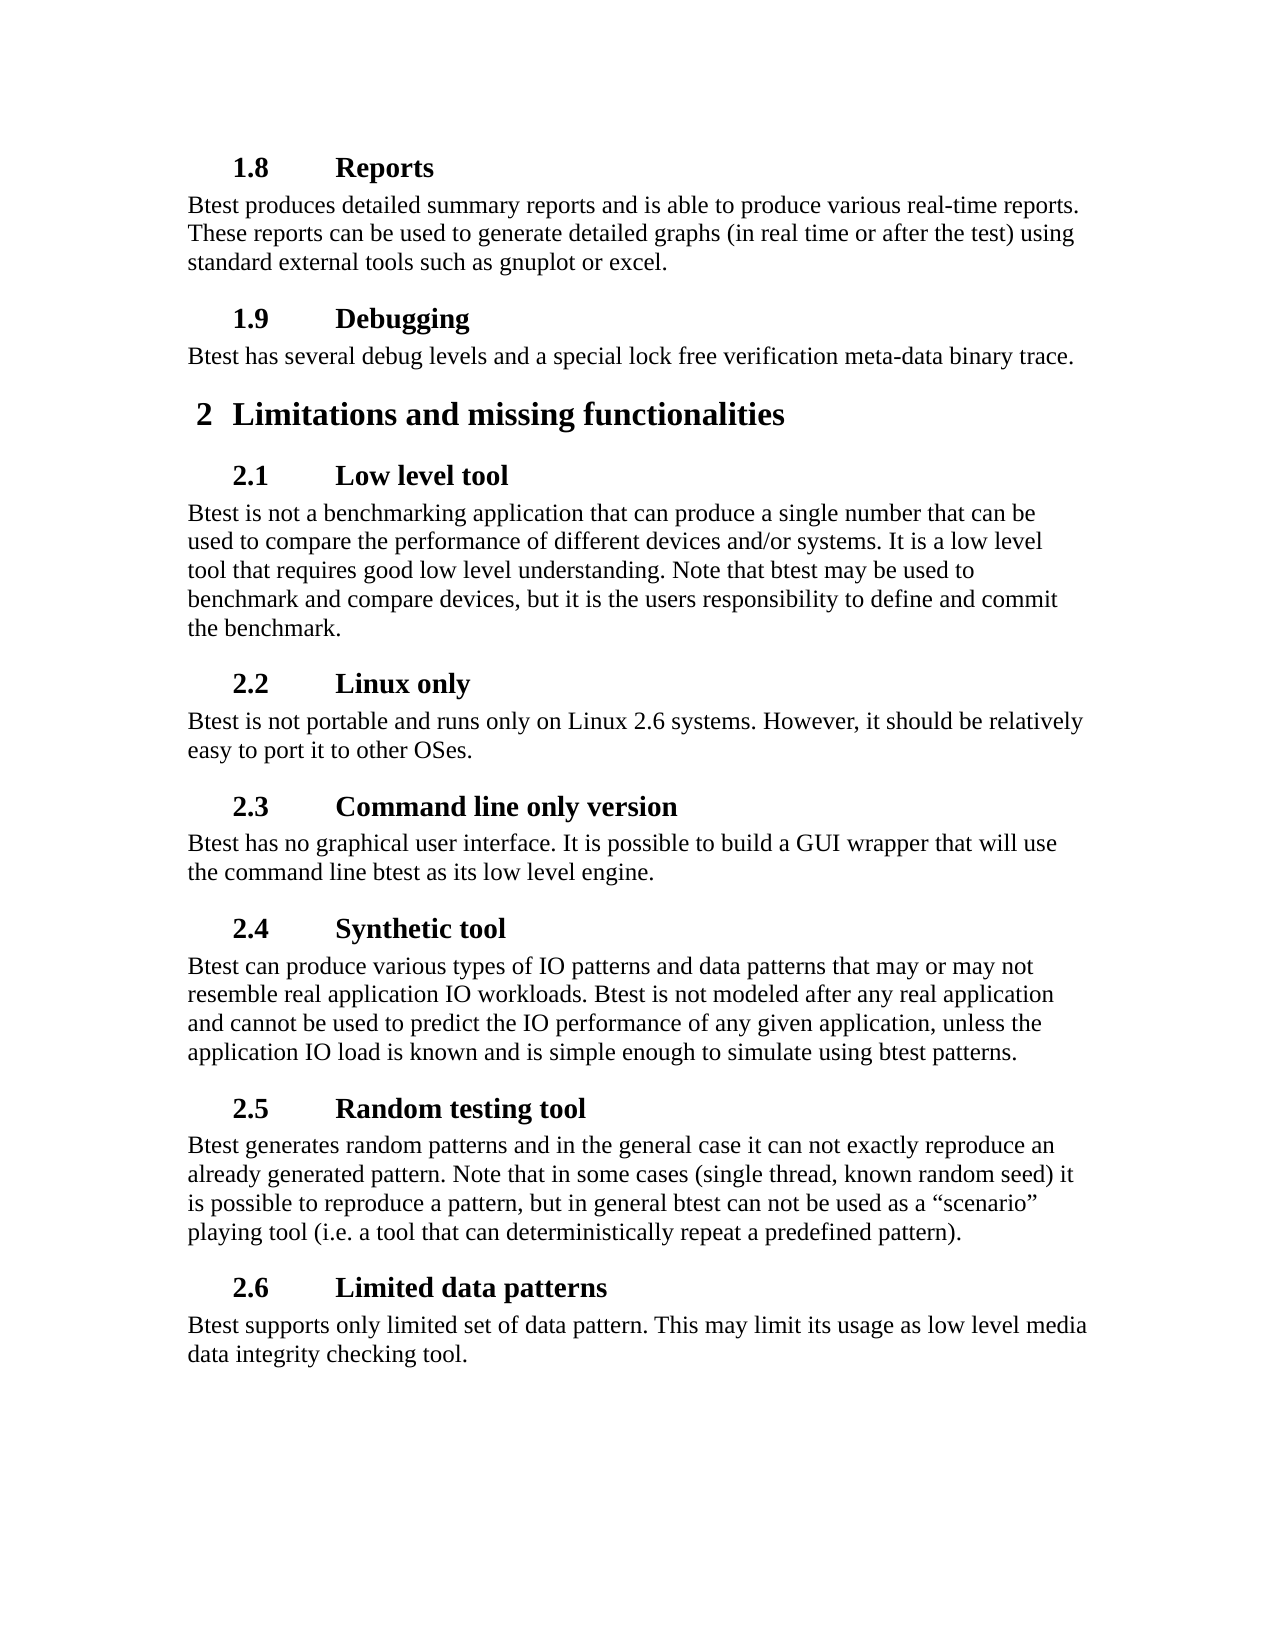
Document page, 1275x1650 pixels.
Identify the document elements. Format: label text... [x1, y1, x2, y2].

text Btest has several debug levels and a special lock free verification meta-data binary trace. [187, 341, 1087, 369]
subtitle Synthetic tool [225, 911, 1087, 944]
text Btest supports only limited set of data pattern. This may limit its usage as low level media data integrity checking tool. [187, 1310, 1087, 1368]
subtitle Limited data patterns [225, 1271, 1087, 1304]
subtitle Limitations and missing functionalities [187, 394, 1087, 433]
subtitle Linux only [225, 666, 1087, 700]
text Btest produces detailed summary reports and is able to produce various real-time reports. These reports can be used to generate detailed graphs (in real time or after the test) using standard external tools such as gnuplot or excel. [187, 190, 1087, 276]
subtitle Random testing tool [225, 1091, 1087, 1124]
text Btest generates random patterns and in the general case it can not exactly reproduce an already generated pattern. Note that in some cases (single thread, known random seed) it is possible to reproduce a pattern, but in general btest can not be used as a “scenario” playing tool (i.e. a tool that can deterministically repeat a predefined pattern). [187, 1131, 1087, 1246]
text Btest is not portable and runs only on Linux 2.6 systems. However, it should be relatively easy to port it to other OSes. [187, 706, 1087, 764]
text Btest has no graphical user interface. It is possible to build a GUI wrapper that will use the command line btest as its low level engine. [187, 828, 1087, 886]
subtitle Low level tool [225, 458, 1087, 491]
subtitle Reports [225, 150, 1087, 183]
subtitle Command line only version [225, 789, 1087, 822]
text Btest is not a benchmarking application that can produce a single number that can be used to compare the performance of different devices and/or systems. It is a low level tool that requires good low level understanding. Note that btest may be used to benchmark and compare devices, but it is the users responsibility to define and commit the benchmark. [187, 498, 1087, 641]
subtitle Debugging [225, 301, 1087, 334]
text Btest can produce various types of IO patterns and data patterns that may or may not resemble real application IO workloads. Btest is not modeled after any real application and cannot be used to predict the IO performance of any given application, unless the application IO load is known and is simple enough to simulate using btest patterns. [187, 951, 1087, 1066]
